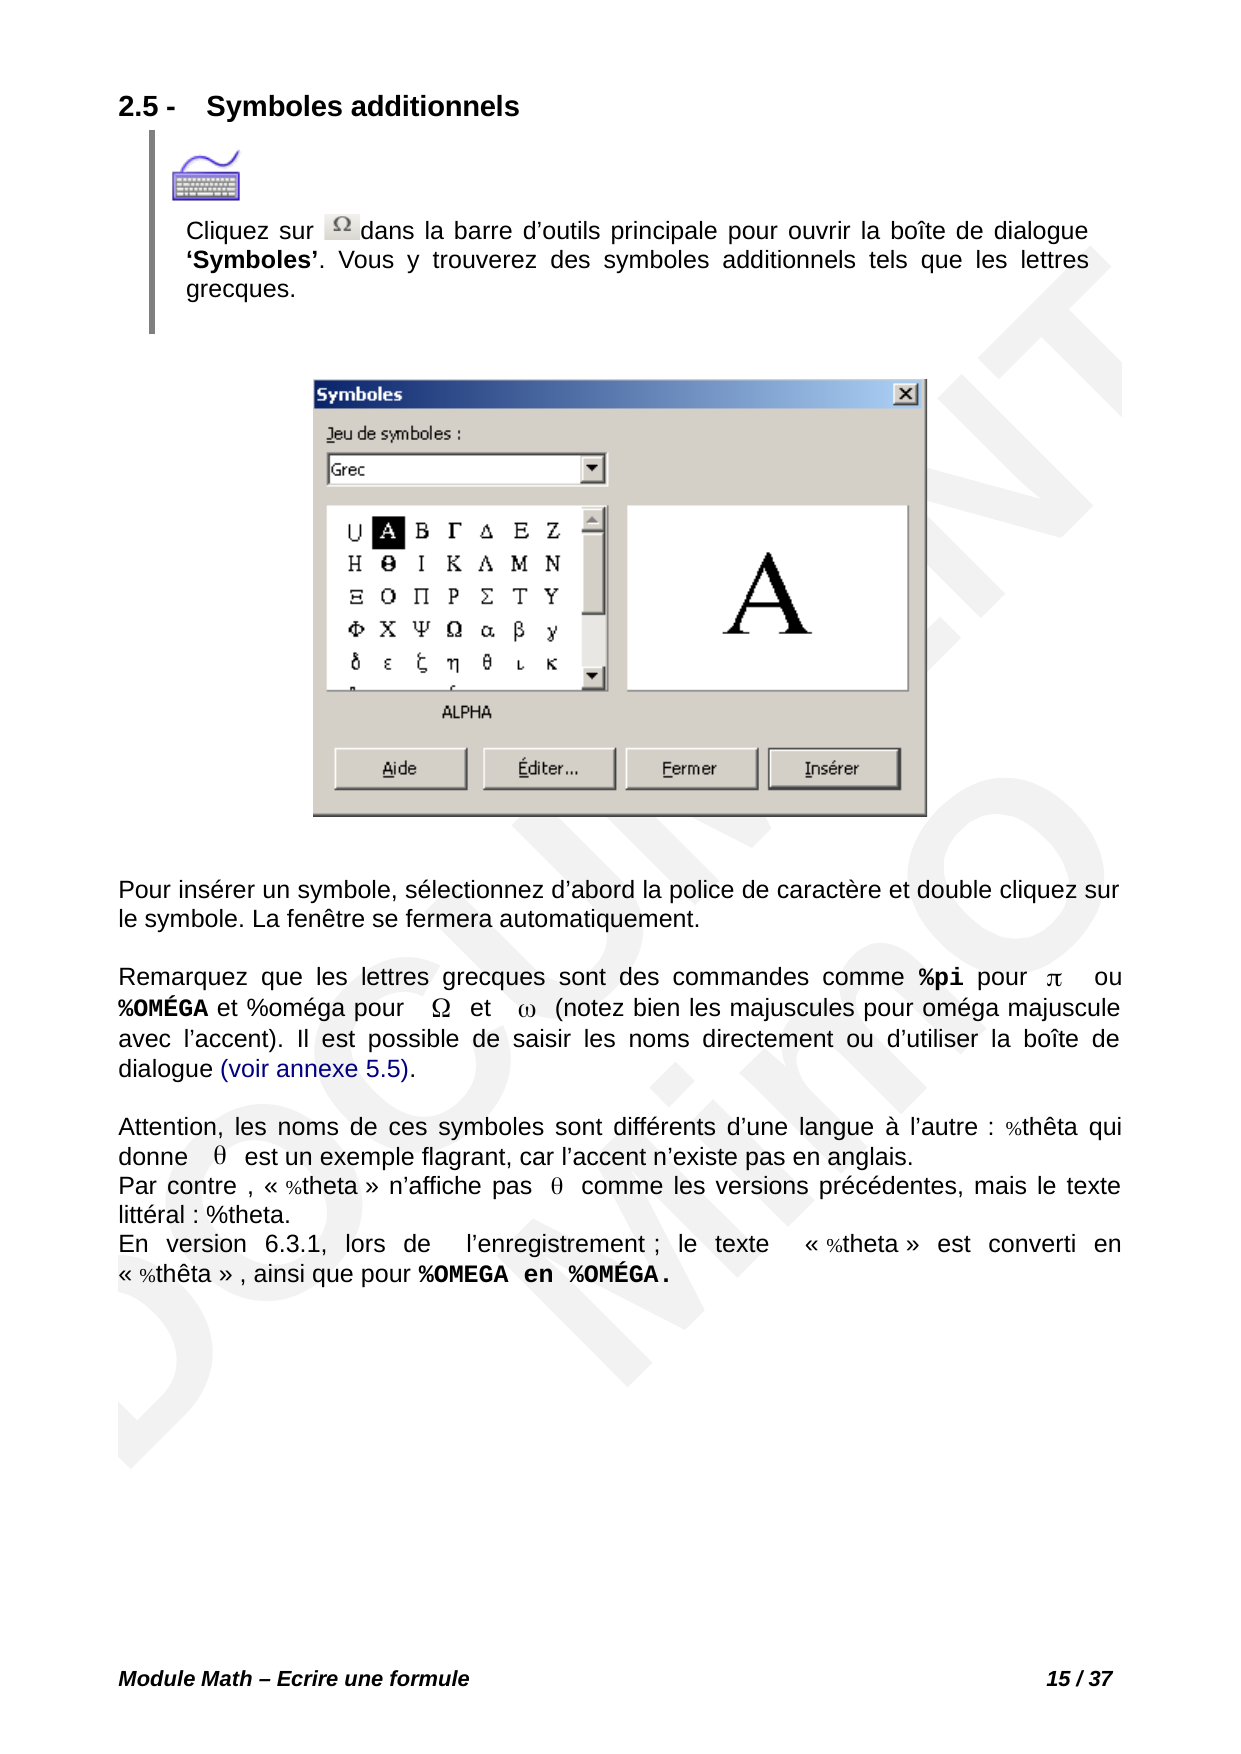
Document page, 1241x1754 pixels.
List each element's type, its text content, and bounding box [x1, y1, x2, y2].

text Attention, les noms de ces symboles sont différents d’une langue à l’autre : %thêta qui donne est un exemple flagrant, car l’accent n’existe pas en anglais. [118, 1112, 1122, 1171]
picture [168, 140, 243, 215]
text Par contre , « %theta » n’affiche pascomme les versions précédentes, mais le texte littéral : %theta. [118, 1171, 1122, 1229]
picture [313, 379, 928, 817]
text Pour insérer un symbole, sélectionnez d’abord la police de caractère et double cliquez sur le symbole. La fenêtre se fermera automatiquement. [118, 875, 1122, 933]
text Remarquez que les lettres grecques sont des commandes comme %pi pour ou %OMÉGA et %oméga pour et (notez bien les majuscules pour oméga majuscule avec l’accent). Il est possible de saisir les noms directement ou d’utiliser la boîte de dialogue (voir annexe 5.5). [118, 962, 1122, 1082]
text En version 6.3.1, lors de l’enregistrement ; le texte « %theta » est converti en « %thêta » , ainsi que pour %OMEGA en %OMÉGA. [118, 1229, 1122, 1289]
text Cliquez sur dans la barre d’outils principale pour ouvrir la boîte de dialogue ‘Symboles’. Vous y trouverez des symboles additionnels tels que les lettres grecques. [155, 130, 1122, 334]
subtitle Symboles additionnels [118, 88, 1122, 122]
